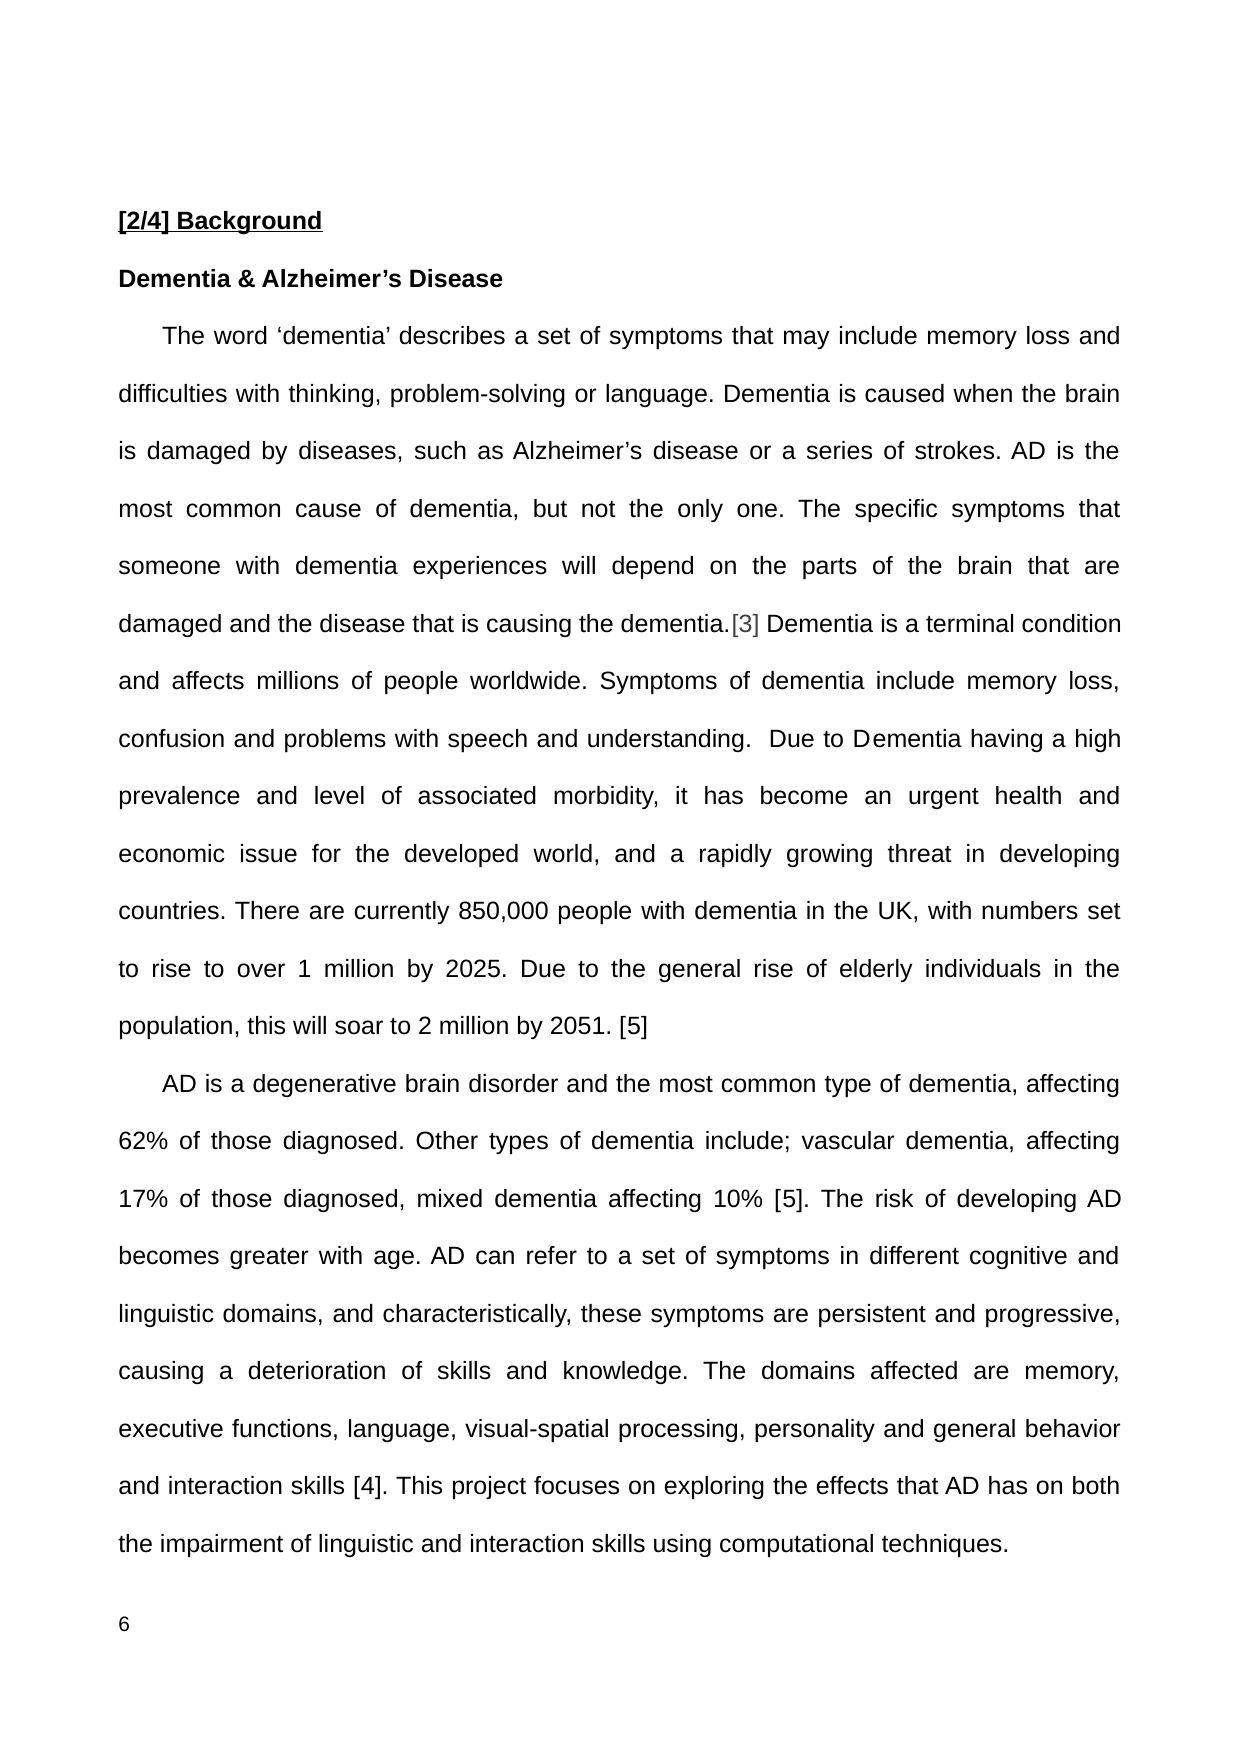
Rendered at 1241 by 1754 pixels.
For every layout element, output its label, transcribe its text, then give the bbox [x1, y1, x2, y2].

text [2/4] Background [118, 206, 1122, 235]
text Dementia & Alzheimer’s Disease [118, 264, 1122, 292]
text AD is a degenerative brain disorder and the most common type of dementia, affecting 62% of those diagnosed. Other types of dementia include; vascular dementia, affecting 17% of those diagnosed, mixed dementia affecting 10% [5]. The risk of developing AD becomes greater with age. AD can refer to a set of symptoms in different cognitive and linguistic domains, and characteristically, these symptoms are persistent and progressive, causing a deterioration of skills and knowledge. The domains affected are memory, executive functions, language, visual-spatial processing, personality and general behavior and interaction skills [4]. This project focuses on exploring the effects that AD has on both the impairment of linguistic and interaction skills using computational techniques. [118, 1069, 1122, 1557]
text The word ‘dementia’ describes a set of symptoms that may include memory loss and difficulties with thinking, problem-solving or language. Dementia is caused when the brain is damaged by diseases, such as Alzheimer’s disease or a series of strokes. AD is the most common cause of dementia, but not the only one. The specific symptoms that someone with dementia experiences will depend on the parts of the brain that are damaged and the disease that is causing the dementia.[3] Dementia is a terminal condition and affects millions of people worldwide. Symptoms of dementia include memory loss, confusion and problems with speech and understanding. Due to Dementia having a high prevalence and level of associated morbidity, it has become an urgent health and economic issue for the developed world, and a rapidly growing threat in developing countries. There are currently 850,000 people with dementia in the UK, with numbers set to rise to over 1 million by 2025. Due to the general rise of elderly individuals in the population, this will soar to 2 million by 2051. [5] [118, 321, 1122, 1040]
